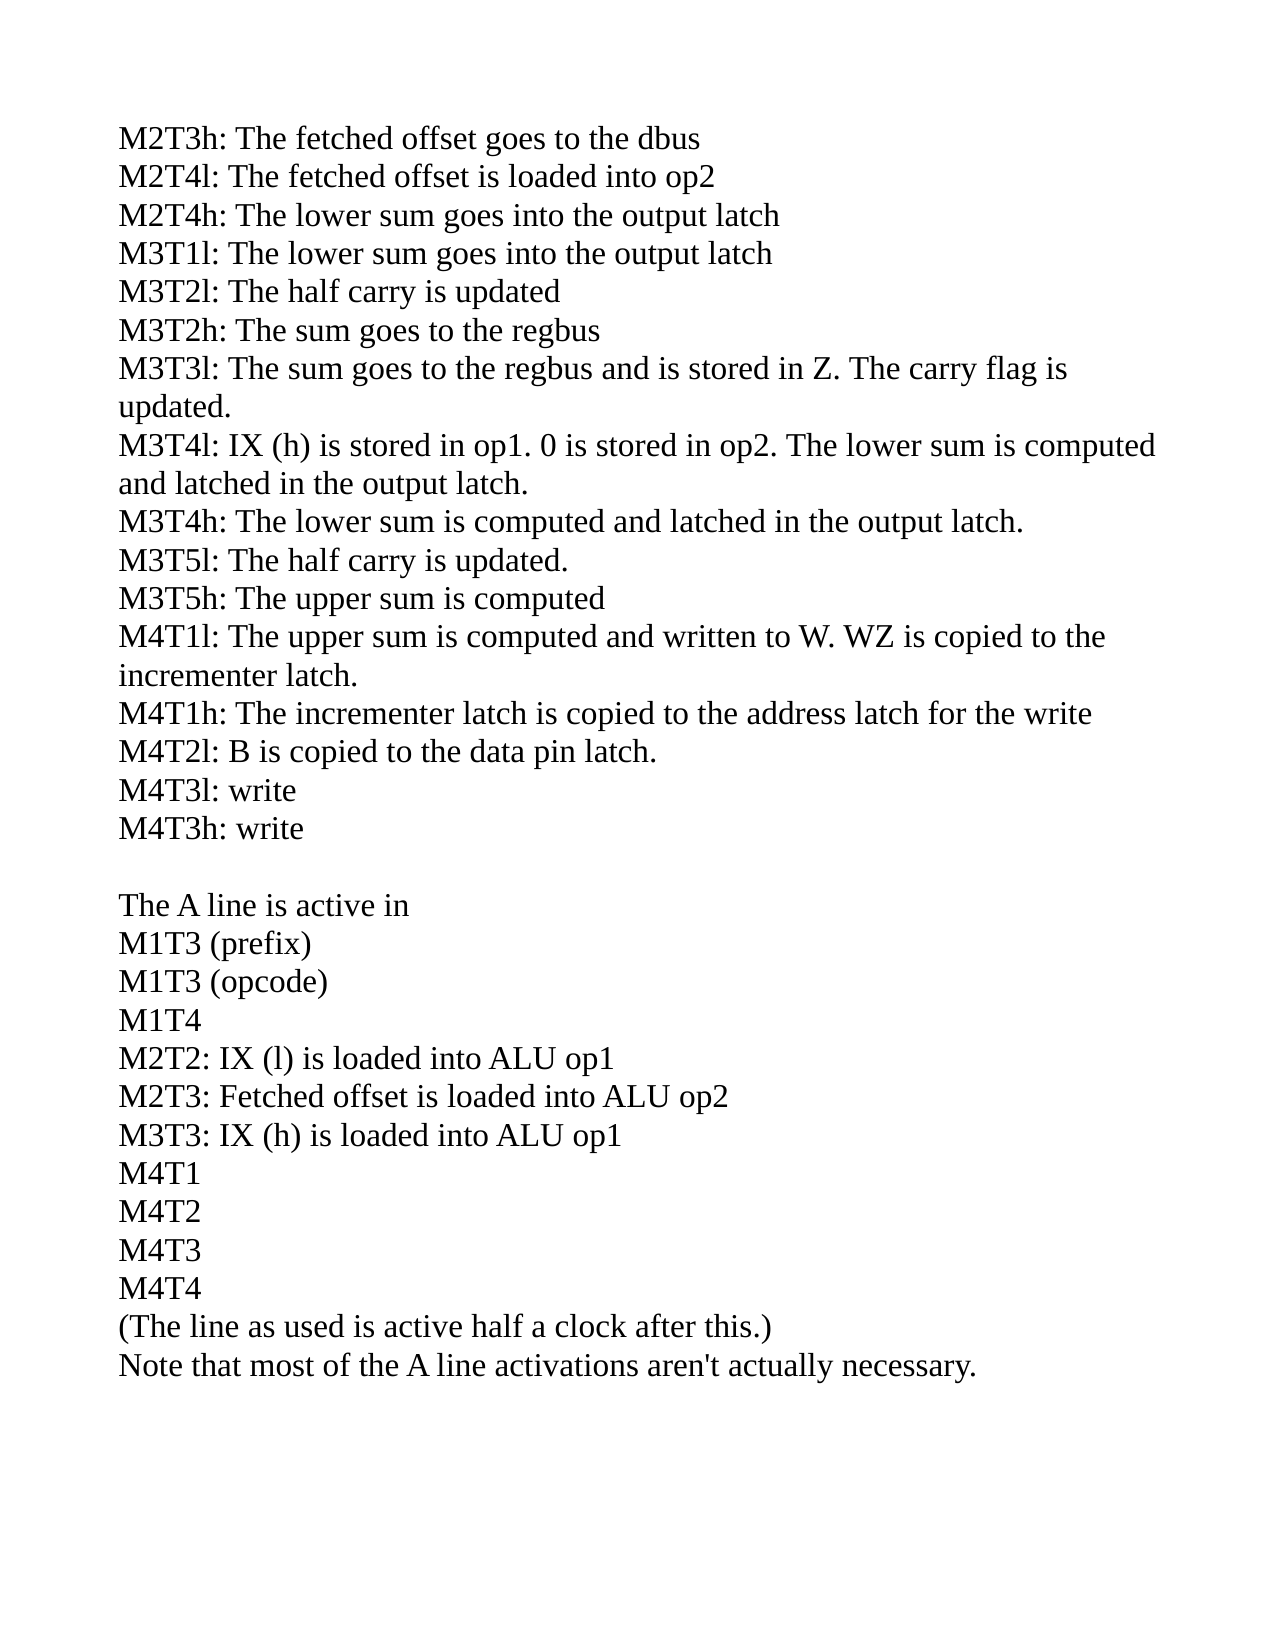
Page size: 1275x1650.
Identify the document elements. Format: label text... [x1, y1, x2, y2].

text The A line is active in [118, 885, 1157, 923]
text M3T5l: The half carry is updated. [118, 540, 1157, 578]
text M4T2l: B is copied to the data pin latch. [118, 731, 1157, 770]
text Note that most of the A line activations aren't actually necessary. [118, 1345, 1157, 1383]
text M4T1 [118, 1153, 1157, 1191]
text M4T4 [118, 1268, 1157, 1306]
text M3T4h: The lower sum is computed and latched in the output latch. [118, 501, 1157, 540]
text M4T2 [118, 1191, 1157, 1230]
text M3T4l: IX (h) is stored in op1. 0 is stored in op2. The lower sum is computed and latched in the output latch. [118, 425, 1157, 501]
text M2T4l: The fetched offset is loaded into op2 [118, 156, 1157, 195]
text M3T2h: The sum goes to the regbus [118, 310, 1157, 348]
text M2T3h: The fetched offset goes to the dbus [118, 118, 1157, 156]
text M3T3: IX (h) is loaded into ALU op1 [118, 1115, 1157, 1153]
text M4T1h: The incrementer latch is copied to the address latch for the write [118, 693, 1157, 731]
text M4T1l: The upper sum is computed and written to W. WZ is copied to the incrementer latch. [118, 616, 1157, 693]
text M4T3h: write [118, 808, 1157, 846]
text M2T3: Fetched offset is loaded into ALU op2 [118, 1076, 1157, 1115]
text M4T3 [118, 1230, 1157, 1268]
text M2T4h: The lower sum goes into the output latch [118, 195, 1157, 233]
text M2T2: IX (l) is loaded into ALU op1 [118, 1038, 1157, 1076]
text M1T3 (prefix) [118, 923, 1157, 961]
text M1T4 [118, 1000, 1157, 1038]
text M4T3l: write [118, 770, 1157, 808]
text M3T5h: The upper sum is computed [118, 578, 1157, 616]
text (The line as used is active half a clock after this.) [118, 1306, 1157, 1345]
text M3T2l: The half carry is updated [118, 271, 1157, 310]
text M3T1l: The lower sum goes into the output latch [118, 233, 1157, 271]
text M3T3l: The sum goes to the regbus and is stored in Z. The carry flag is updated. [118, 348, 1157, 425]
text M1T3 (opcode) [118, 961, 1157, 1000]
